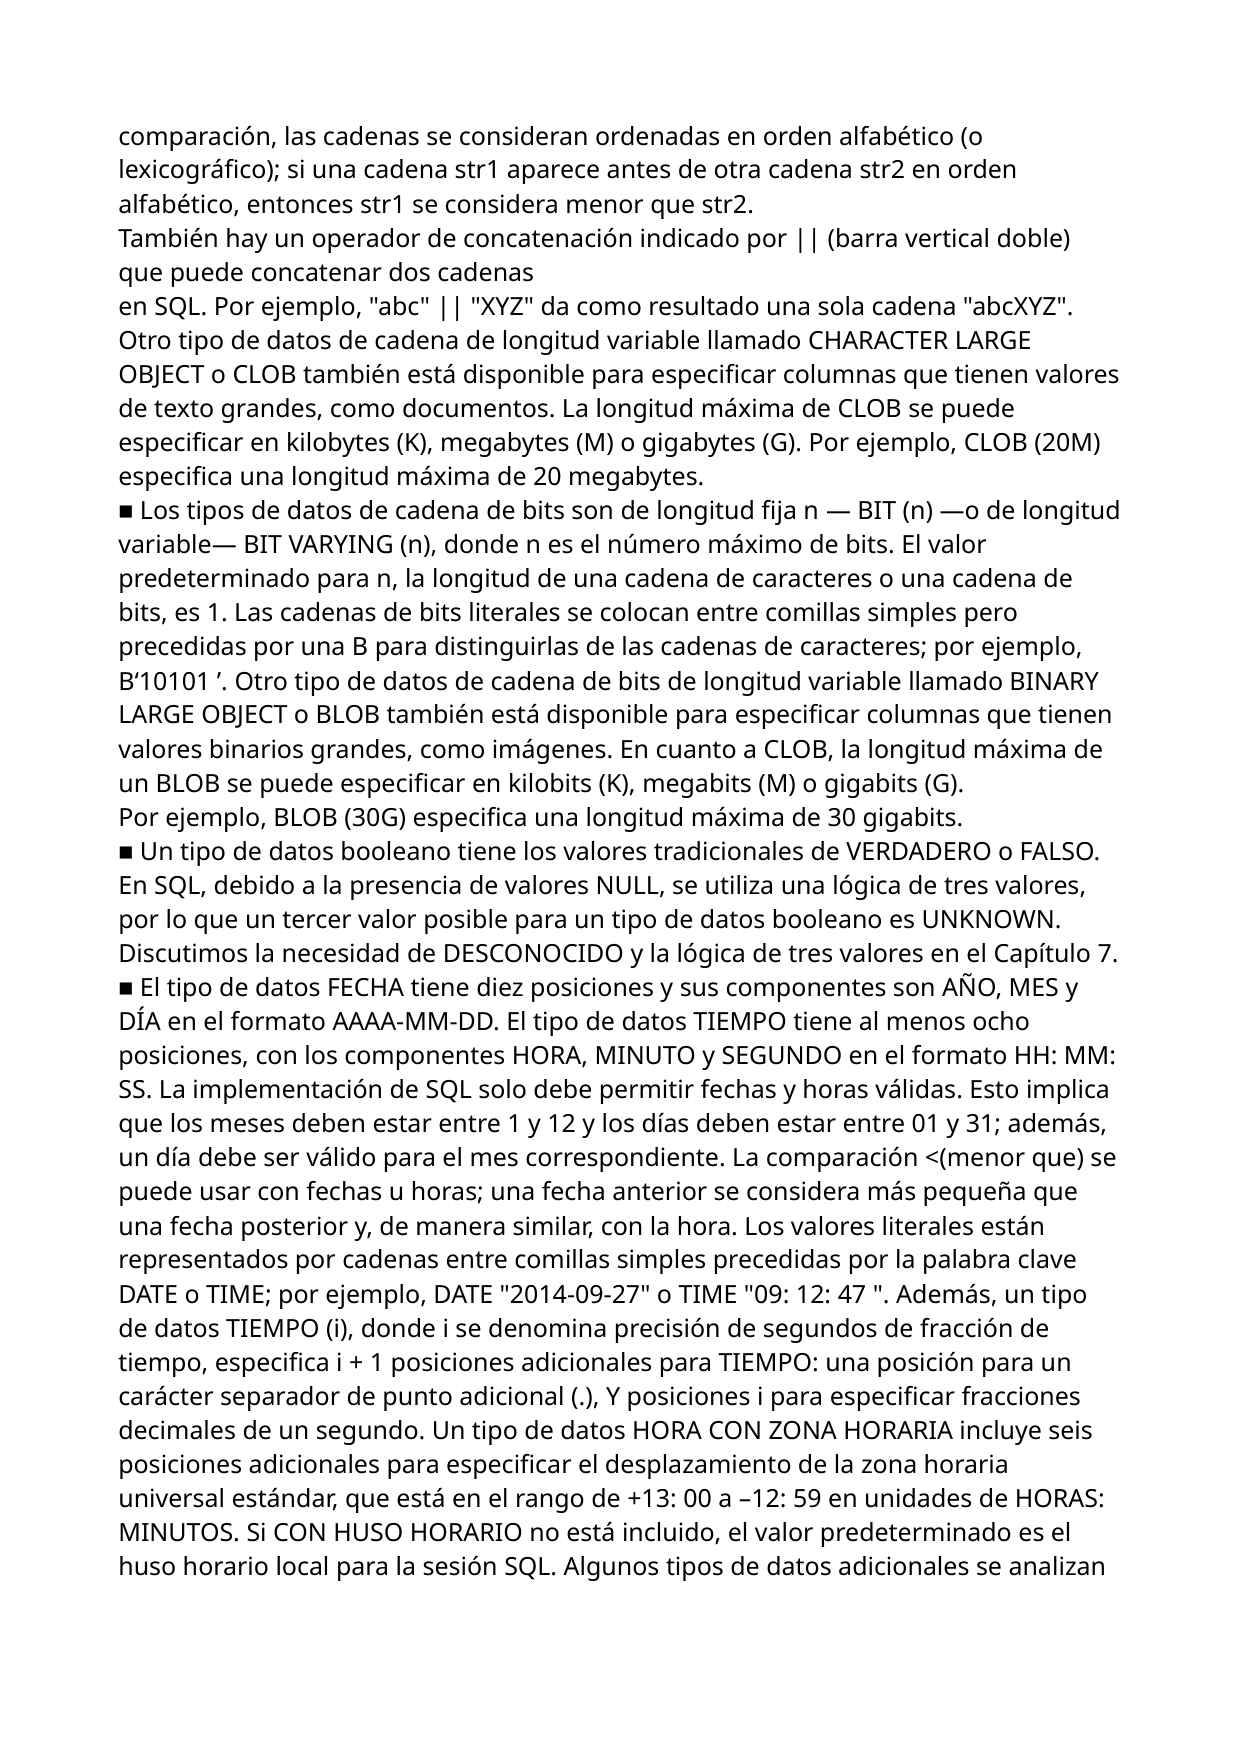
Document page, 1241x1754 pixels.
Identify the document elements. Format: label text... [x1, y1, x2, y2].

text en SQL. Por ejemplo, "abc" || "XYZ" da como resultado una sola cadena "abcXYZ". Otro tipo de datos de cadena de longitud variable llamado CHARACTER LARGE OBJECT o CLOB también está disponible para especificar columnas que tienen valores de texto grandes, como documentos. La longitud máxima de CLOB se puede especificar en kilobytes (K), megabytes (M) o gigabytes (G). Por ejemplo, CLOB (20M) especifica una longitud máxima de 20 megabytes. [118, 288, 1122, 493]
text ■ Los tipos de datos de cadena de bits son de longitud fija n — BIT (n) —o de longitud variable— BIT VARYING (n), donde n es el número máximo de bits. El valor predeterminado para n, la longitud de una cadena de caracteres o una cadena de bits, es 1. Las cadenas de bits literales se colocan entre comillas simples pero precedidas por una B para distinguirlas de las cadenas de caracteres; por ejemplo, B‘10101 ’. Otro tipo de datos de cadena de bits de longitud variable llamado BINARY LARGE OBJECT o BLOB también está disponible para especificar columnas que tienen valores binarios grandes, como imágenes. En cuanto a CLOB, la longitud máxima de un BLOB se puede especificar en kilobits (K), megabits (M) o gigabits (G). [118, 493, 1122, 799]
text Por ejemplo, BLOB (30G) especifica una longitud máxima de 30 gigabits. [118, 799, 1122, 833]
text ■ Un tipo de datos booleano tiene los valores tradicionales de VERDADERO o FALSO. En SQL, debido a la presencia de valores NULL, se utiliza una lógica de tres valores, por lo que un tercer valor posible para un tipo de datos booleano es UNKNOWN. Discutimos la necesidad de DESCONOCIDO y la lógica de tres valores en el Capítulo 7. [118, 833, 1122, 970]
text ■ El tipo de datos FECHA tiene diez posiciones y sus componentes son AÑO, MES y DÍA en el formato AAAA-MM-DD. El tipo de datos TIEMPO tiene al menos ocho posiciones, con los componentes HORA, MINUTO y SEGUNDO en el formato HH: MM: SS. La implementación de SQL solo debe permitir fechas y horas válidas. Esto implica que los meses deben estar entre 1 y 12 y los días deben estar entre 01 y 31; además, un día debe ser válido para el mes correspondiente. La comparación <(menor que) se puede usar con fechas u horas; una fecha anterior se considera más pequeña que una fecha posterior y, de manera similar, con la hora. Los valores literales están representados por cadenas entre comillas simples precedidas por la palabra clave DATE o TIME; por ejemplo, DATE "2014-09-27" o TIME "09: 12: 47 ". Además, un tipo de datos TIEMPO (i), donde i se denomina precisión de segundos de fracción de tiempo, especifica i + 1 posiciones adicionales para TIEMPO: una posición para un carácter separador de punto adicional (.), Y posiciones i para especificar fracciones decimales de un segundo. Un tipo de datos HORA CON ZONA HORARIA incluye seis posiciones adicionales para especificar el desplazamiento de la zona horaria universal estándar, que está en el rango de +13: 00 a –12: 59 en unidades de HORAS: MINUTOS. Si CON HUSO HORARIO no está incluido, el valor predeterminado es el huso horario local para la sesión SQL. Algunos tipos de datos adicionales se analizan [118, 970, 1122, 1583]
text También hay un operador de concatenación indicado por || (barra vertical doble) que puede concatenar dos cadenas [118, 220, 1122, 288]
text comparación, las cadenas se consideran ordenadas en orden alfabético (o lexicográfico); si una cadena str1 aparece antes de otra cadena str2 en orden alfabético, entonces str1 se considera menor que str2. [118, 118, 1122, 220]
